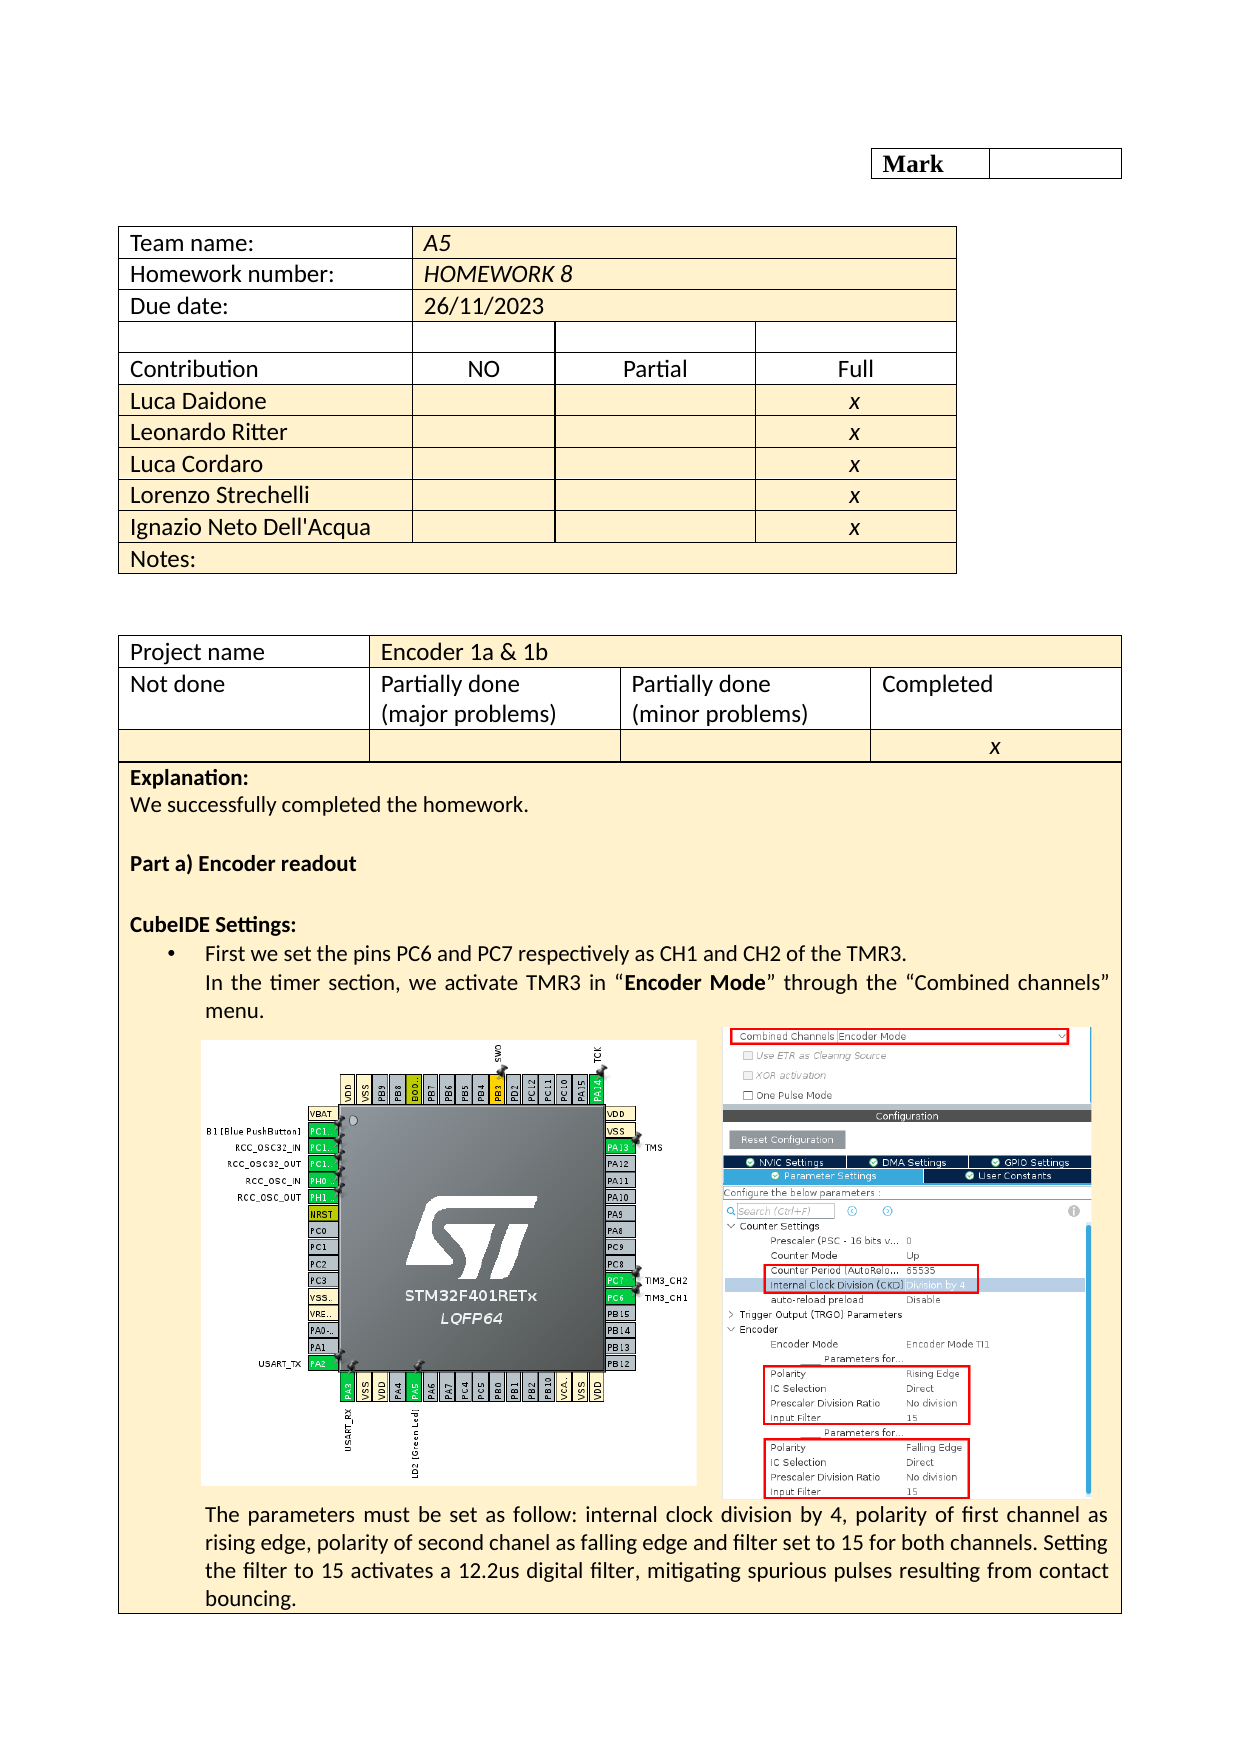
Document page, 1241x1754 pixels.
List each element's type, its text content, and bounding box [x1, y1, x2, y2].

table_cell [413, 480, 554, 510]
table_header Explanation: We successfully completed the homework. Part a) Encoder readout CubeIDE Settings: First we set the pins PC6 and PC7 respectively as CH1 and CH2 of the TMR3. In the timer section, we activate TMR3 in “Encoder Mode” through the “Combined channels” menu. The parameters must be set as follow: internal clock division by 4, polarity of first channel as rising edge, polarity of second chanel as falling edge and filter set to 15 for both channels. Setting the filter to 15 activates a 12.2us digital filter, mitigating spurious pulses resulting from contact bouncing. [119, 763, 1121, 1613]
table_cell [556, 322, 755, 352]
table_cell Homework number: [119, 259, 412, 289]
table_cell x [756, 448, 956, 478]
table_header [990, 149, 1121, 177]
table_cell [370, 730, 620, 761]
table_cell Notes: [119, 543, 956, 573]
table_header Mark [872, 149, 989, 177]
table_cell Contribution [119, 353, 412, 384]
table_cell HOMEWORK 8 [413, 259, 956, 289]
table_cell [413, 511, 554, 542]
picture [200, 1040, 697, 1486]
table_cell [756, 322, 956, 352]
table_cell [556, 511, 755, 542]
table_header Team name: [119, 227, 412, 258]
table_cell [413, 448, 554, 478]
table_cell [413, 322, 554, 352]
table_cell x [756, 416, 956, 447]
table_cell [556, 416, 755, 447]
table_cell Completed [871, 668, 1121, 729]
table_cell Partially done (major problems) [370, 668, 620, 729]
table_cell Luca Daidone [119, 385, 412, 415]
table_cell Full [756, 353, 956, 384]
table_cell [119, 322, 412, 352]
table_cell 26/11/2023 [413, 290, 956, 321]
table_cell x [756, 385, 956, 415]
table_cell x [871, 730, 1121, 761]
table_cell [621, 730, 870, 761]
table_cell x [756, 511, 956, 542]
table_header A5 [413, 227, 956, 258]
table_cell [556, 480, 755, 510]
table_cell Due date: [119, 290, 412, 321]
table_cell [556, 385, 755, 415]
table_cell Lorenzo Strechelli [119, 480, 412, 510]
table_cell Partial [556, 353, 755, 384]
table_cell Partially done (minor problems) [621, 668, 870, 729]
table_cell [556, 448, 755, 478]
table_cell NO [413, 353, 554, 384]
table_cell x [756, 480, 956, 510]
table_header Encoder 1a & 1b [370, 636, 1121, 667]
table_cell Leonardo Ritter [119, 416, 412, 447]
table_cell [119, 730, 369, 761]
table_cell Not done [119, 668, 369, 729]
table_cell Luca Cordaro [119, 448, 412, 478]
table_header Project name [119, 636, 369, 667]
table_cell [413, 416, 554, 447]
table_cell Ignazio Neto Dell'Acqua [119, 511, 412, 542]
picture [721, 1027, 1092, 1500]
table_cell [413, 385, 554, 415]
